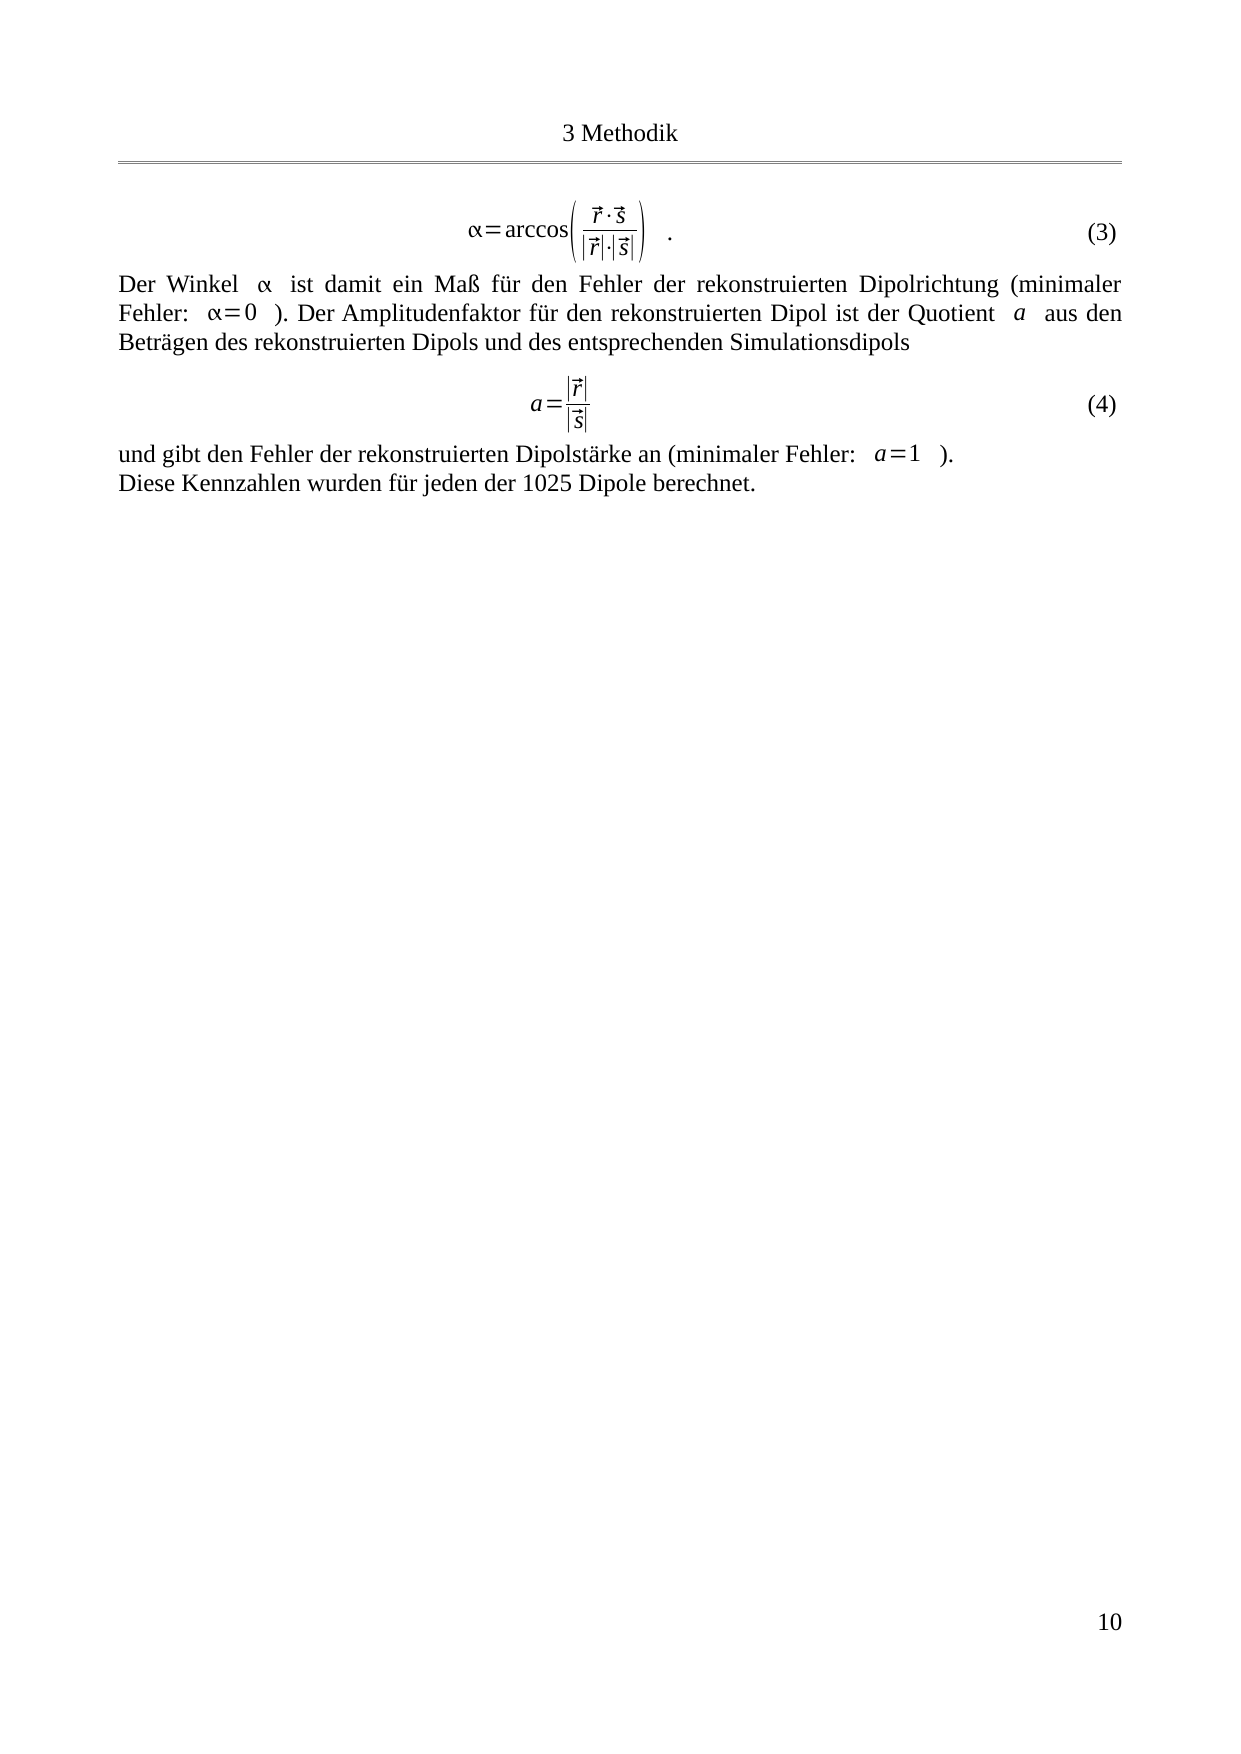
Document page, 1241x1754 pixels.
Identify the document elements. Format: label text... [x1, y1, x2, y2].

table_header . [118, 193, 1010, 269]
text und gibt den Fehler der rekonstruierten Dipolstärke an (minimaler Fehler:). [118, 439, 1122, 468]
text Diese Kennzahlen wurden für jeden der 1025 Dipole berechnet. [118, 468, 1122, 497]
table_header (4) [1010, 368, 1122, 439]
text Der Winkelist damit ein Maß für den Fehler der rekonstruierten Dipolrichtung (minimaler Fehler:). Der Amplitudenfaktor für den rekonstruierten Dipol ist der Quotientaus den Beträgen des rekonstruierten Dipols und des entsprechenden Simulationsdipols [118, 269, 1122, 356]
table_header [118, 368, 1010, 439]
table_header (3) [1010, 193, 1122, 269]
